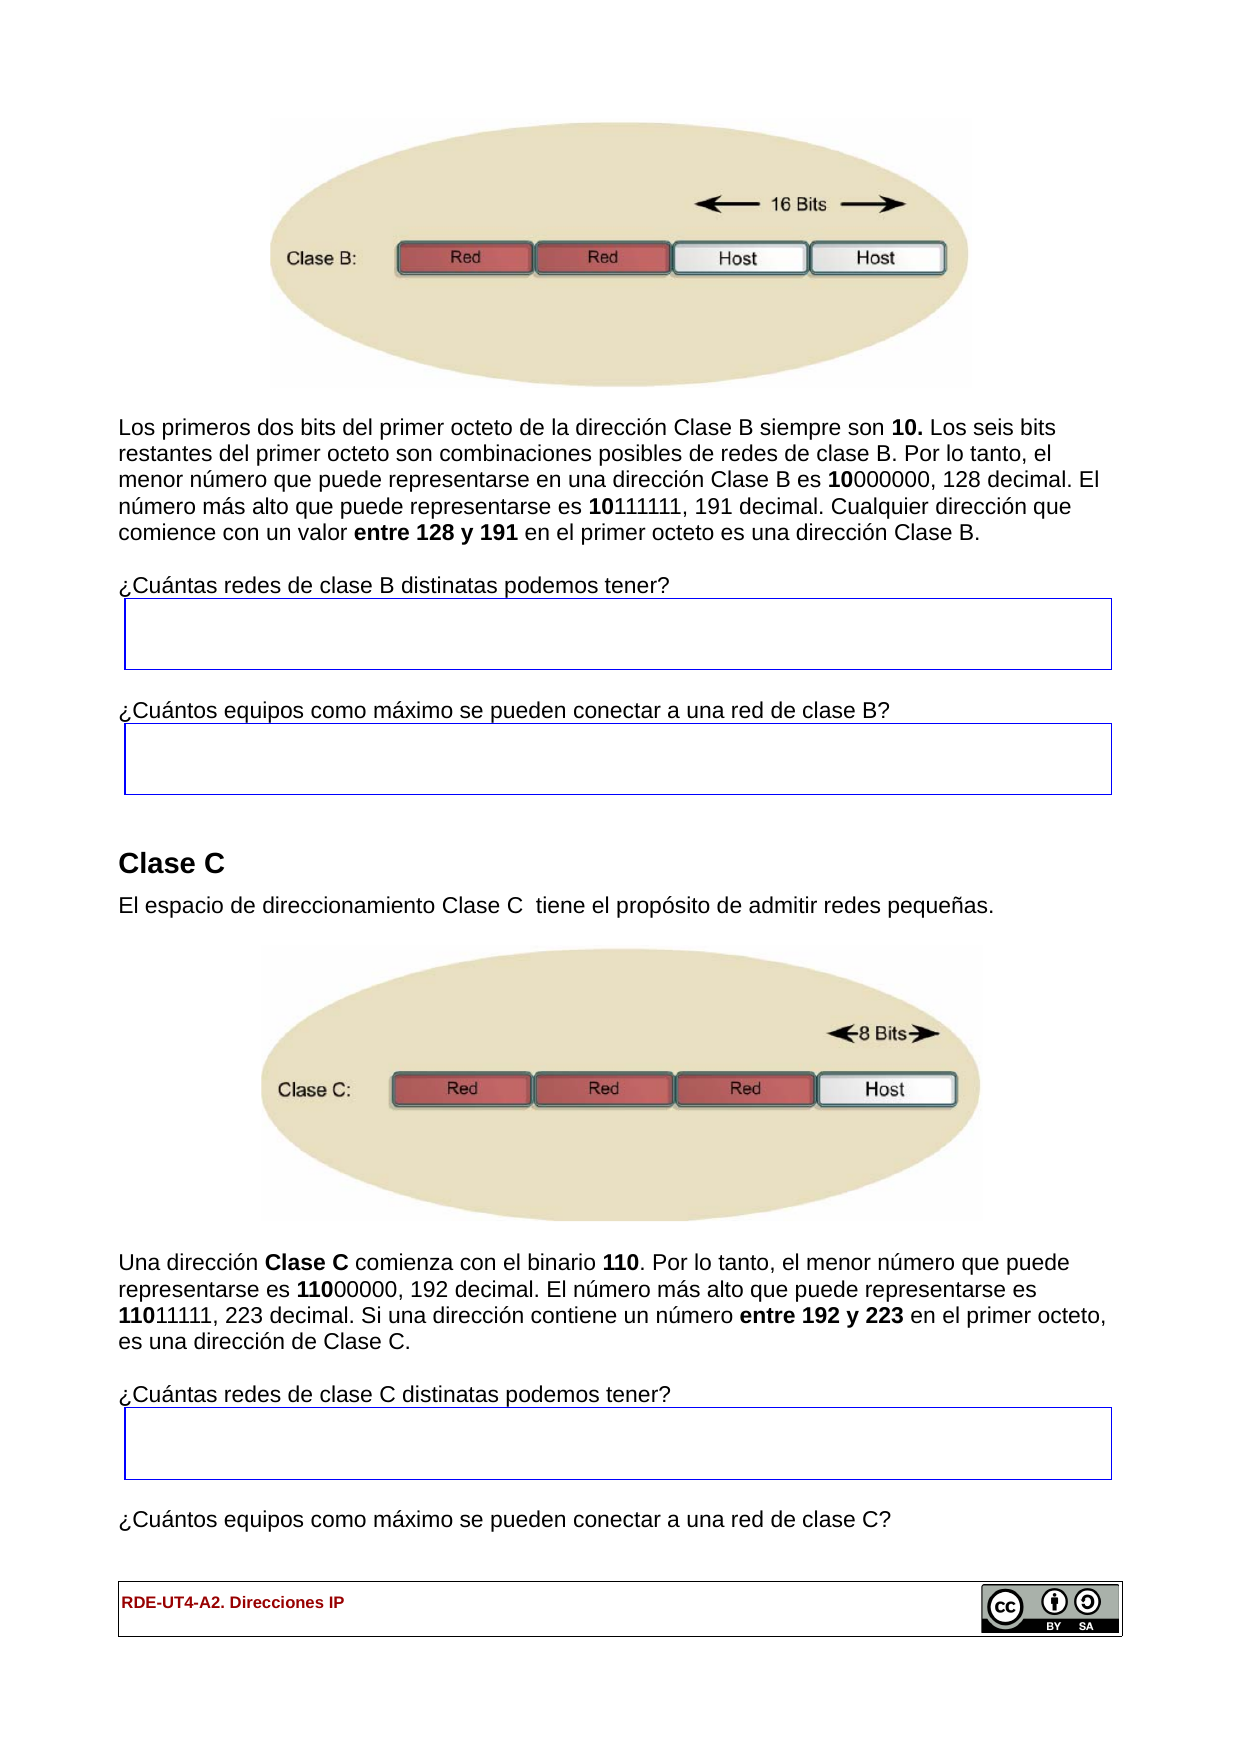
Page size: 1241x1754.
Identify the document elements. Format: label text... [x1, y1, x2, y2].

text ¿Cuántos equipos como máximo se pueden conectar a una red de clase B? [118, 697, 1122, 723]
table_header [126, 724, 1111, 794]
table_header [126, 599, 1111, 669]
text El espacio de direccionamiento Clase C tiene el propósito de admitir redes pequeñas. [118, 892, 1122, 919]
picture [257, 945, 983, 1223]
picture [268, 118, 972, 388]
text ¿Cuántos equipos como máximo se pueden conectar a una red de clase C? [118, 1506, 1122, 1532]
subtitle Clase C [118, 846, 1122, 880]
text ¿Cuántas redes de clase C distinatas podemos tener? [118, 1381, 1122, 1407]
text Los primeros dos bits del primer octeto de la dirección Clase B siempre son 10. Los seis bits restantes del primer octeto son combinaciones posibles de redes de clase B. Por lo tanto, el menor número que puede representarse en una dirección Clase B es 10000000, 128 decimal. El número más alto que puede representarse es 10111111, 191 decimal. Cualquier dirección que comience con un valor entre 128 y 191 en el primer octeto es una dirección Clase B. [118, 413, 1122, 545]
picture [981, 1584, 1119, 1633]
text Una dirección Clase C comienza con el binario 110. Por lo tanto, el menor número que puede representarse es 11000000, 192 decimal. El número más alto que puede representarse es 11011111, 223 decimal. Si una dirección contiene un número entre 192 y 223 en el primer octeto, es una dirección de Clase C. [118, 1249, 1122, 1354]
table_header [126, 1408, 1111, 1478]
text ¿Cuántas redes de clase B distinatas podemos tener? [118, 572, 1122, 598]
